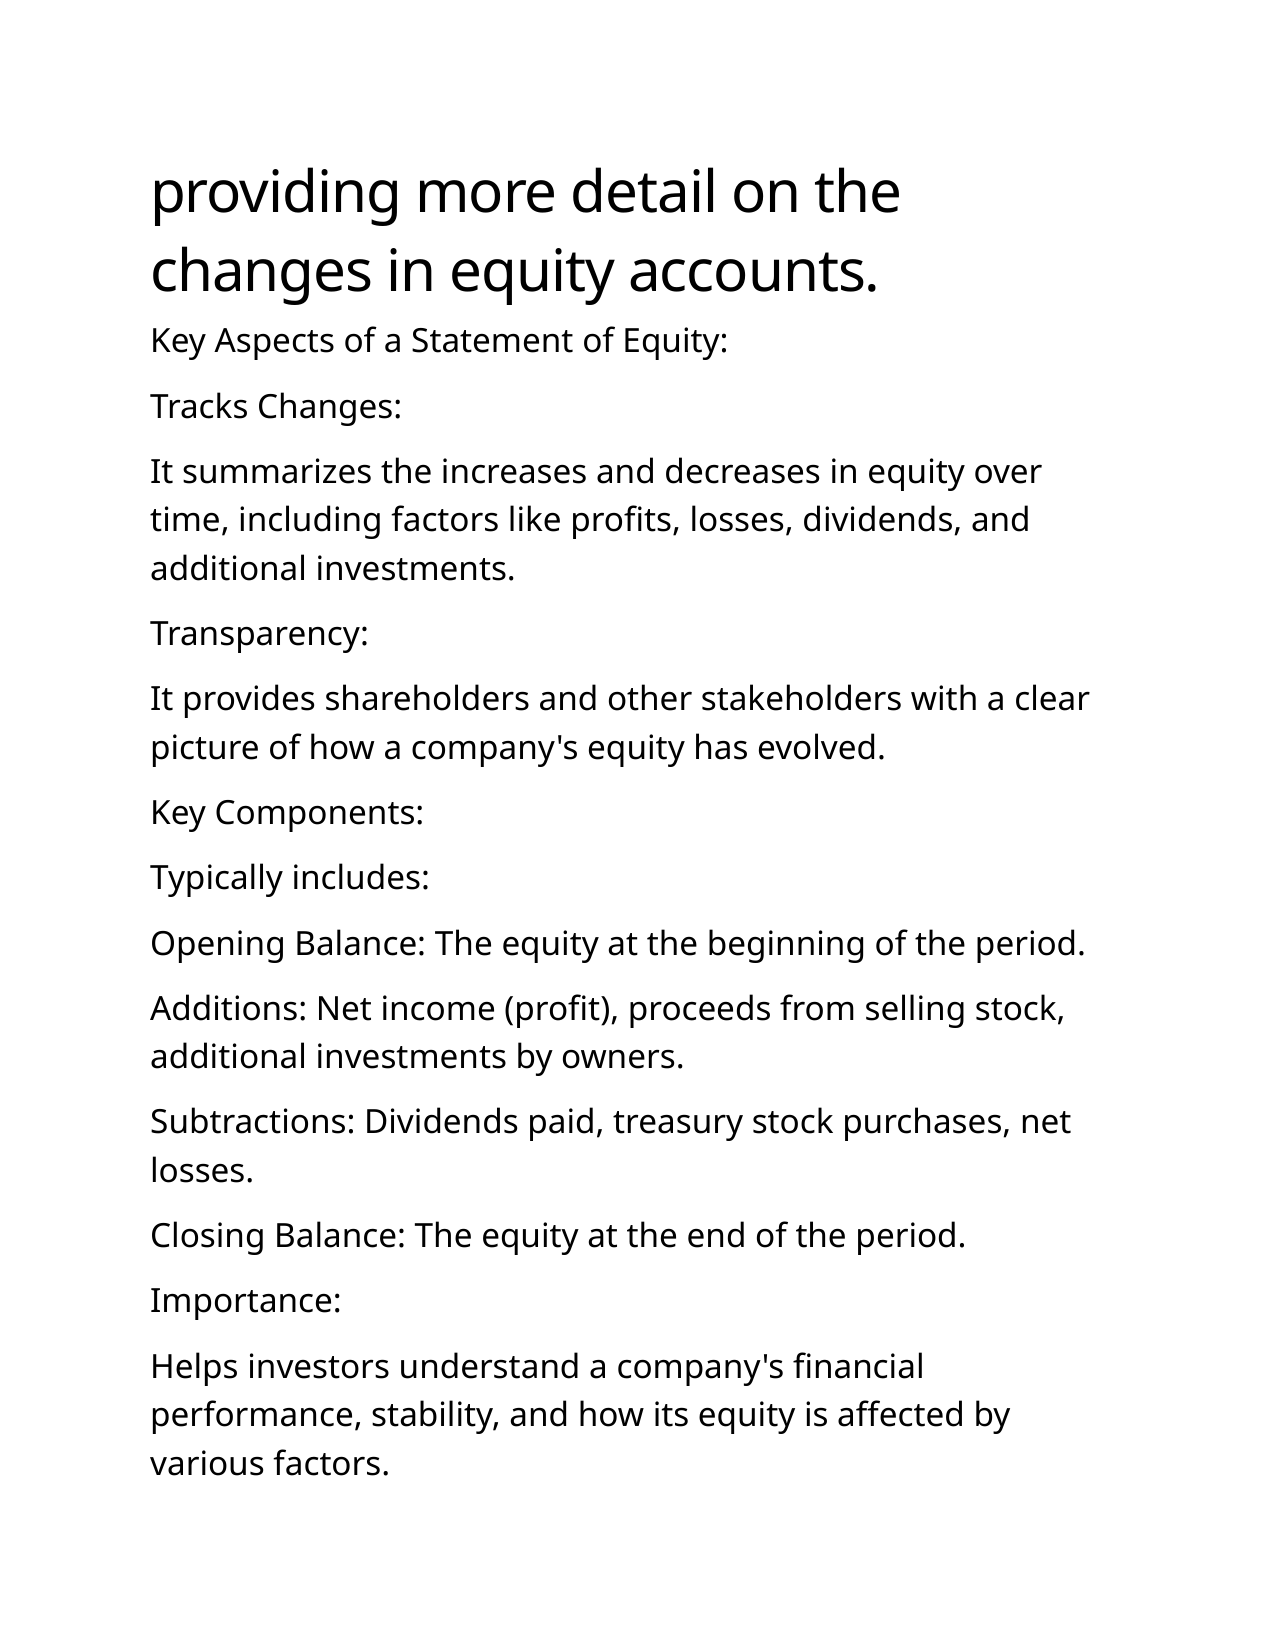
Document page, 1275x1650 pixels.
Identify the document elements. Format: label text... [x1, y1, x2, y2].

text It summarizes the increases and decreases in equity over time, including factors like profits, losses, dividends, and additional investments. [150, 448, 1125, 590]
text It provides shareholders and other stakeholders with a clear picture of how a company's equity has evolved. [150, 675, 1125, 769]
text Key Components: [150, 789, 1125, 834]
text Closing Balance: The equity at the end of the period. [150, 1212, 1125, 1257]
text Typically includes: [150, 854, 1125, 899]
text Importance: [150, 1277, 1125, 1323]
text Key Aspects of a Statement of Equity: [150, 317, 1125, 363]
text Transparency: [150, 610, 1125, 655]
text Additions: Net income (profit), proceeds from selling stock, additional investments by owners. [150, 984, 1125, 1078]
text Opening Balance: The equity at the beginning of the period. [150, 919, 1125, 965]
text Tracks Changes: [150, 382, 1125, 428]
text Helps investors understand a company's financial performance, stability, and how its equity is affected by various factors. [150, 1342, 1125, 1485]
text Subtractions: Dividends paid, treasury stock purchases, net losses. [150, 1098, 1125, 1192]
title providing more detail on the changes in equity accounts. [150, 150, 1125, 309]
